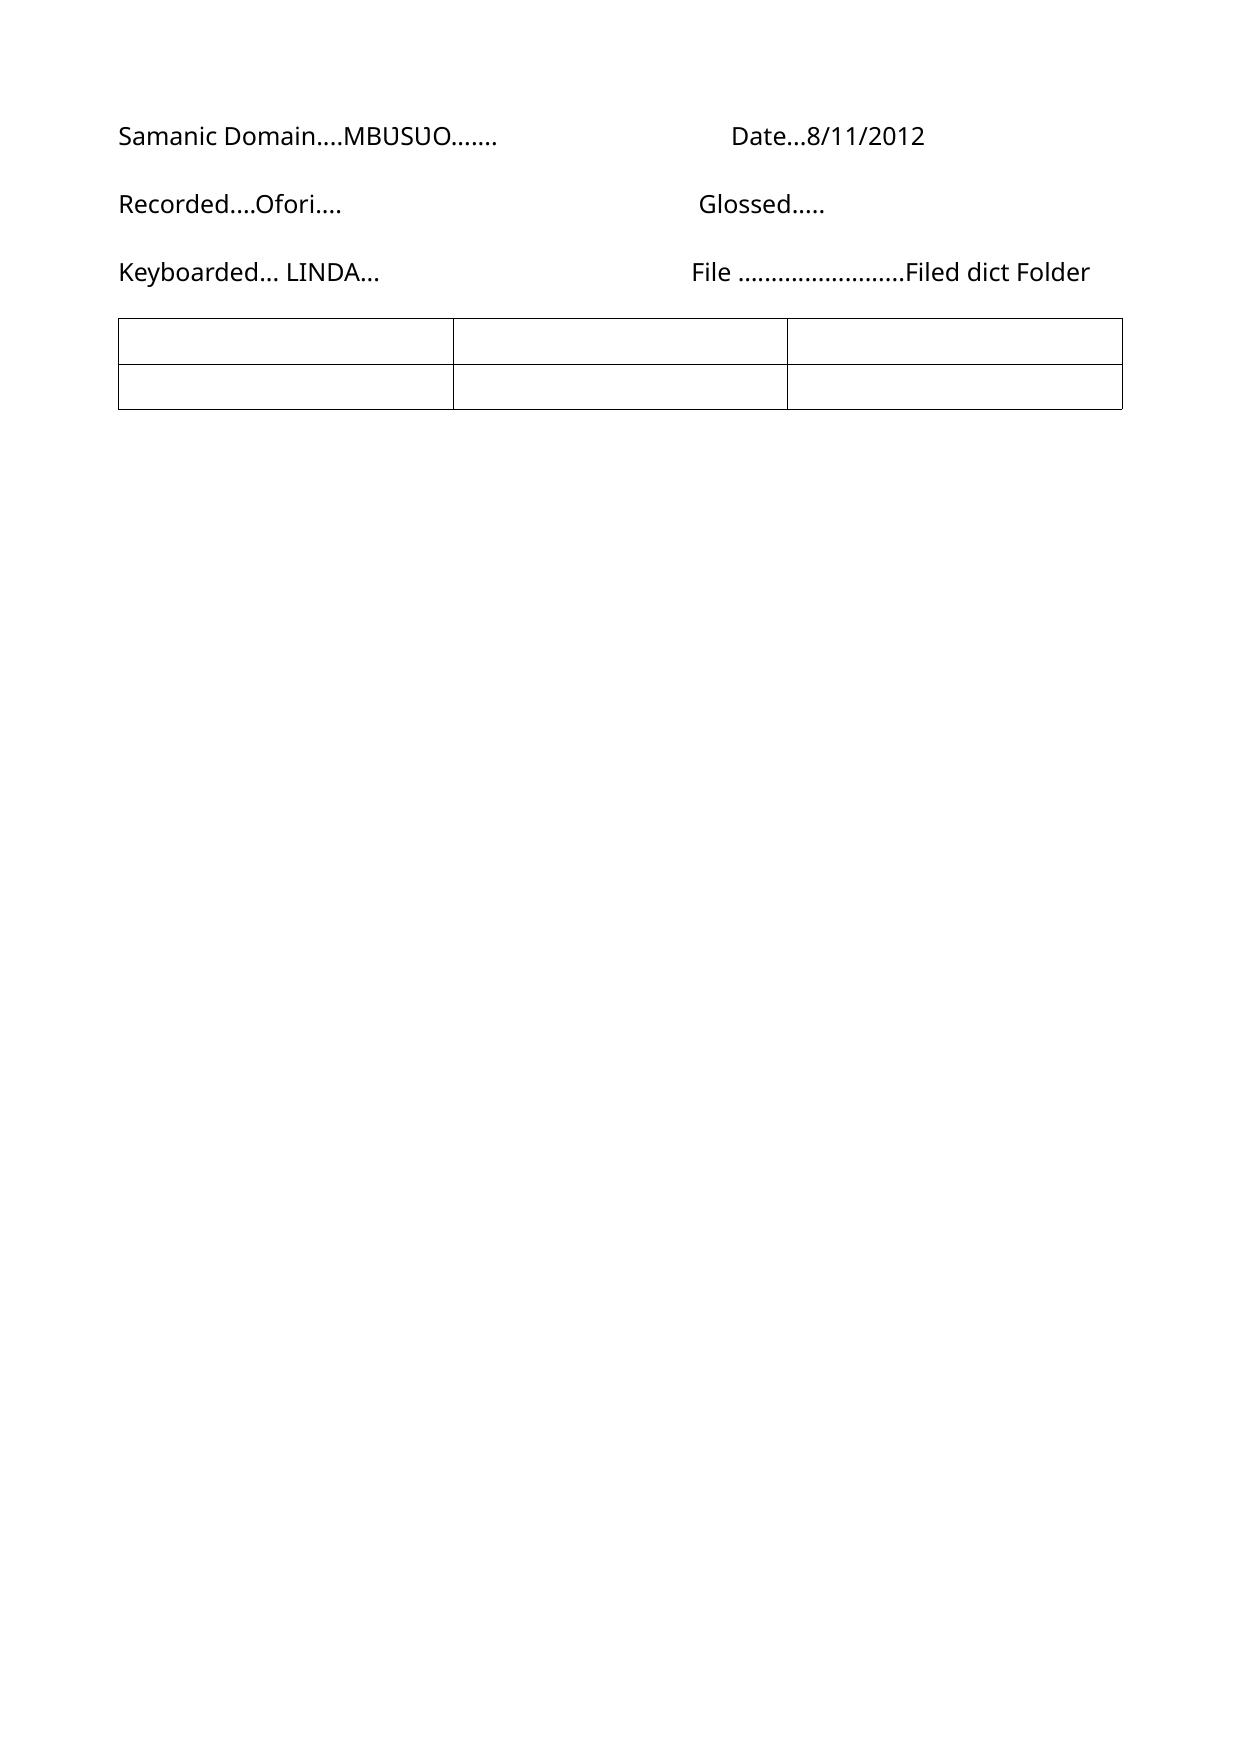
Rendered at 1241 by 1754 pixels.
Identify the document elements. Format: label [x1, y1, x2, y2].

table_cell [119, 365, 453, 409]
table_cell [454, 365, 787, 409]
table_cell [454, 319, 787, 363]
table_cell [119, 319, 453, 363]
table_cell [788, 365, 1122, 409]
table_cell [788, 319, 1122, 363]
